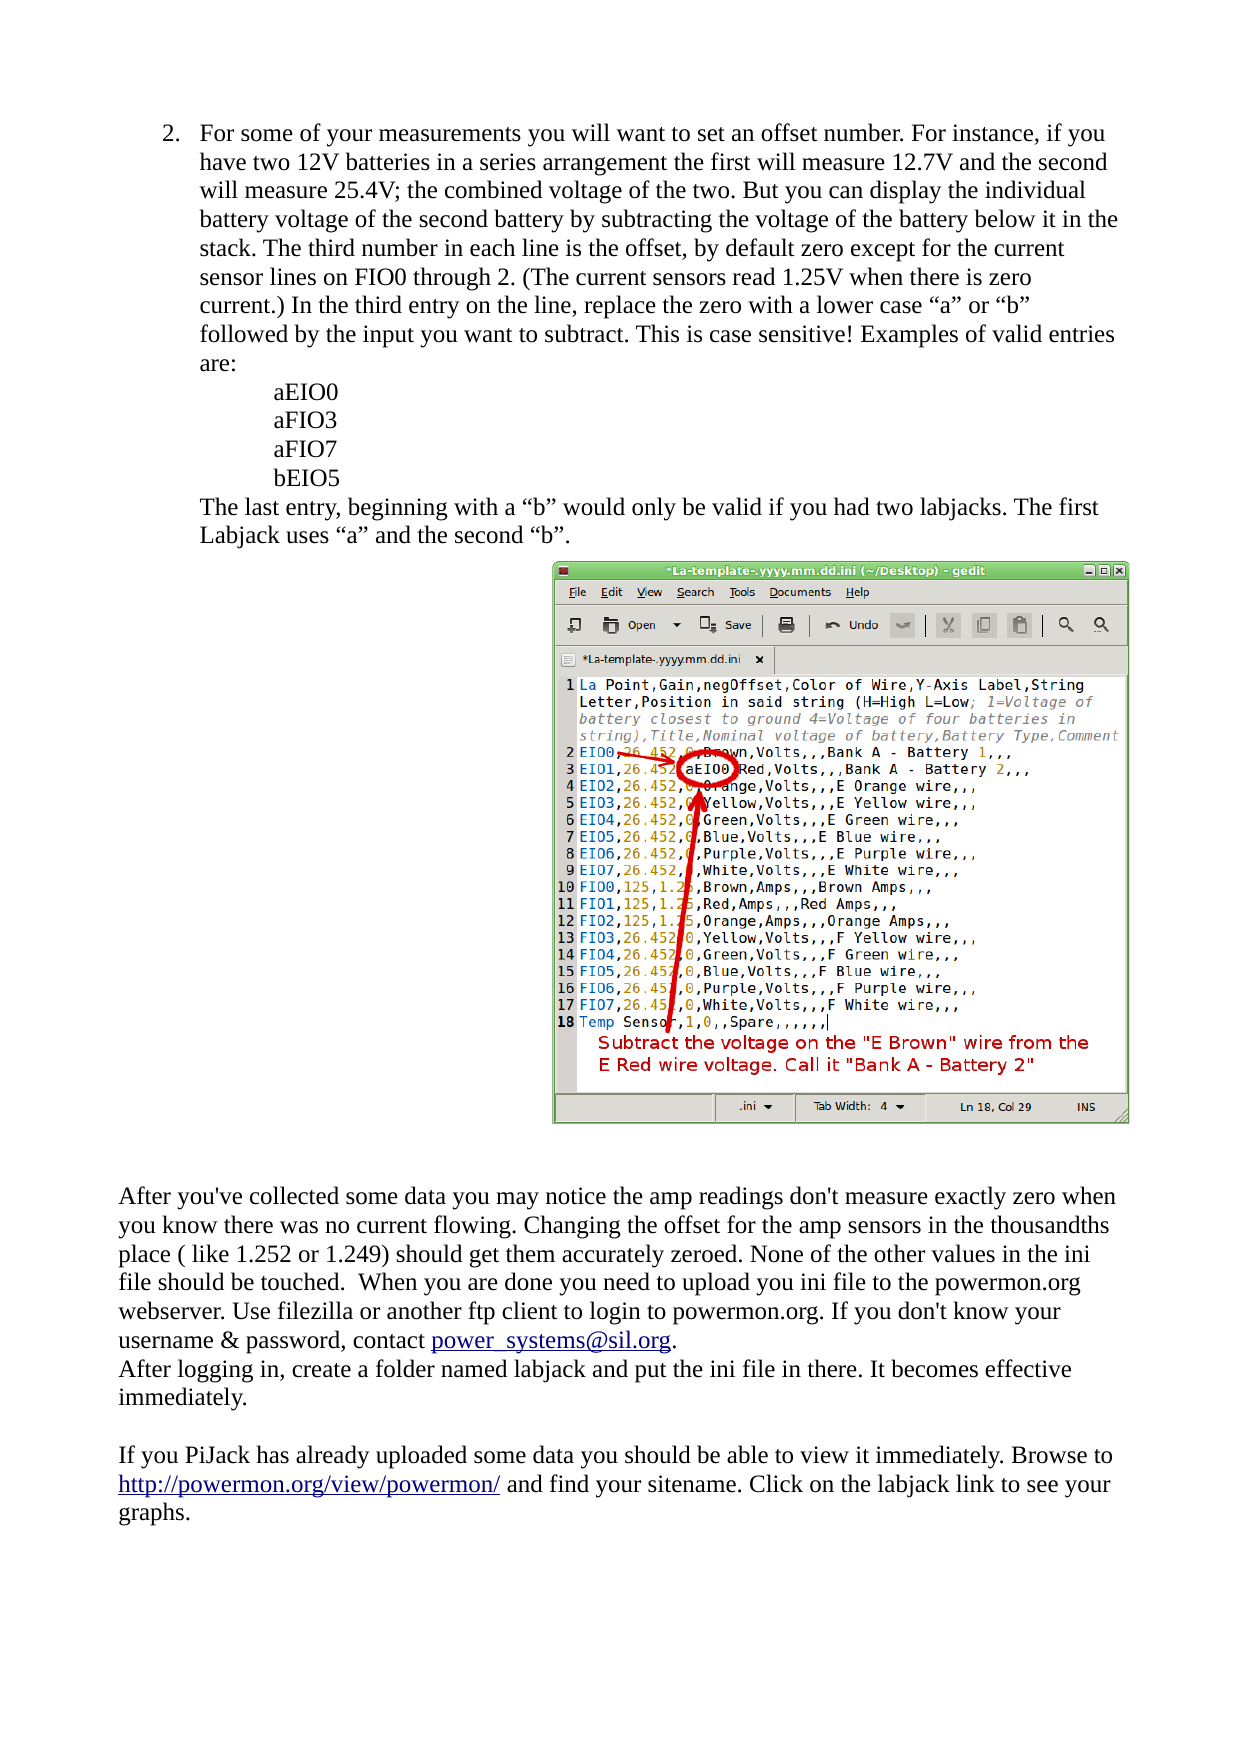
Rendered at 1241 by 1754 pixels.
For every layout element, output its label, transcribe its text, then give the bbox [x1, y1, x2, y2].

text After you've collected some data you may notice the amp readings don't measure exactly zero when you know there was no current flowing. Changing the offset for the amp sensors in the thousandths place ( like 1.252 or 1.249) should get them accurately zeroed. None of the other values in the ini file should be touched. When you are done you need to upload you ini file to the powermon.org webserver. Use filezilla or another ftp client to login to powermon.org. If you don't know your username & password, contact power_systems@sil.org. [118, 1181, 1122, 1354]
text After logging in, create a folder named labjack and put the ini file in there. It becomes effective immediately. [118, 1354, 1122, 1411]
list For some of your measurements you will want to set an offset number. For instance, if you have two 12V batteries in a series arrangement the first will measure 12.7V and the second will measure 25.4V; the combined voltage of the two. But you can display the individual battery voltage of the second battery by subtracting the voltage of the battery below it in the stack. The third number in each line is the offset, by default zero except for the current sensor lines on FIO0 through 2. (The current sensors read 1.25V when there is zero current.) In the third entry on the line, replace the zero with a lower case “a” or “b” followed by the input you want to subtract. This is case sensitive! Examples of valid entries are: aEIO0 aFIO3 aFIO7 bEIO5 The last entry, beginning with a “b” would only be valid if you had two labjacks. The first Labjack uses “a” and the second “b”. [162, 118, 1122, 549]
text If you PiJack has already uploaded some data you should be able to view it immediately. Browse to http://powermon.org/view/powermon/ and find your sitename. Click on the labjack link to see your graphs. [118, 1440, 1122, 1526]
picture [552, 561, 1130, 1124]
